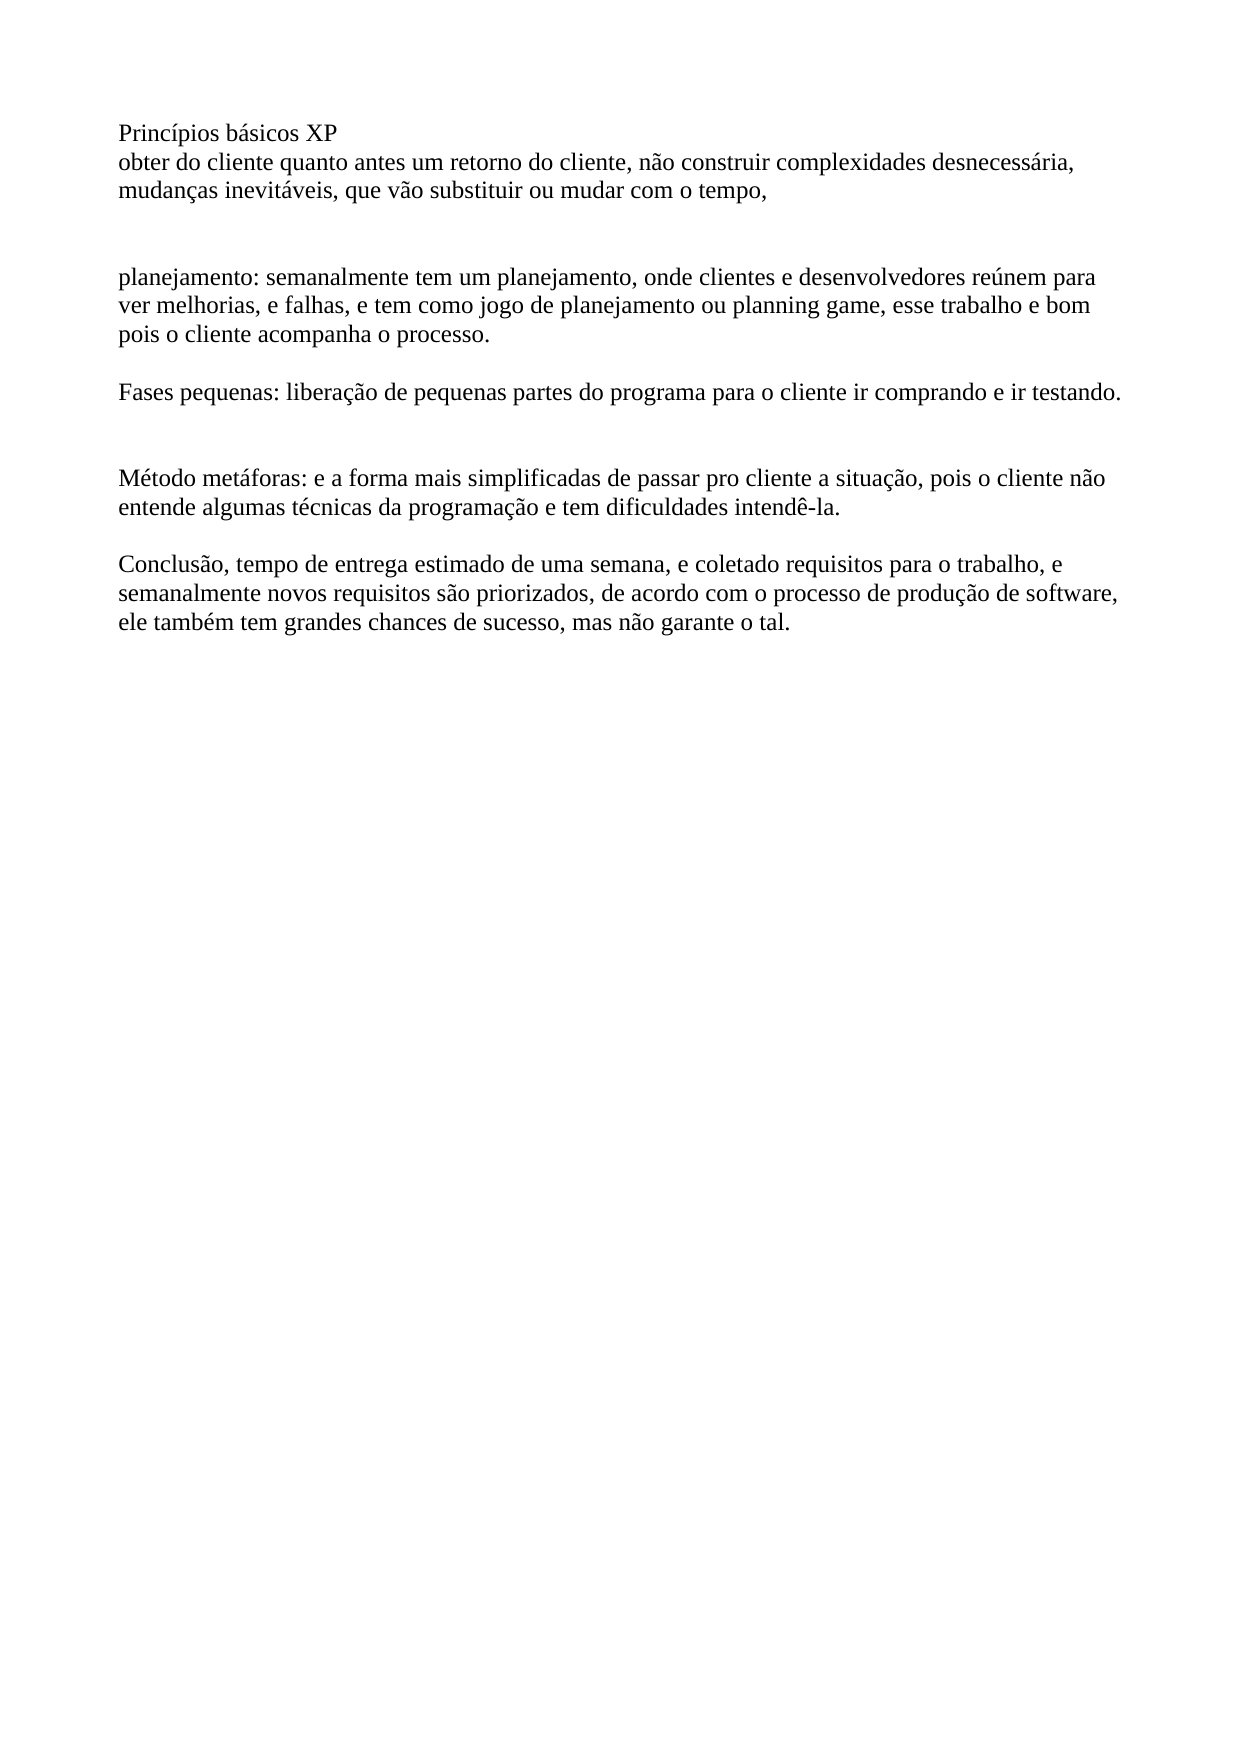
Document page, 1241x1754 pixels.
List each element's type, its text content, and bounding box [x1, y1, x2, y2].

text Método metáforas: e a forma mais simplificadas de passar pro cliente a situação, pois o cliente não entende algumas técnicas da programação e tem dificuldades intendê-la. [118, 463, 1122, 521]
text obter do cliente quanto antes um retorno do cliente, não construir complexidades desnecessária, mudanças inevitáveis, que vão substituir ou mudar com o tempo, [118, 147, 1122, 204]
text Conclusão, tempo de entrega estimado de uma semana, e coletado requisitos para o trabalho, e semanalmente novos requisitos são priorizados, de acordo com o processo de produção de software, ele também tem grandes chances de sucesso, mas não garante o tal. [118, 549, 1122, 636]
text Princípios básicos XP [118, 118, 1122, 147]
text planejamento: semanalmente tem um planejamento, onde clientes e desenvolvedores reúnem para ver melhorias, e falhas, e tem como jogo de planejamento ou planning game, esse trabalho e bom pois o cliente acompanha o processo. [118, 262, 1122, 348]
text Fases pequenas: liberação de pequenas partes do programa para o cliente ir comprando e ir testando. [118, 377, 1122, 406]
